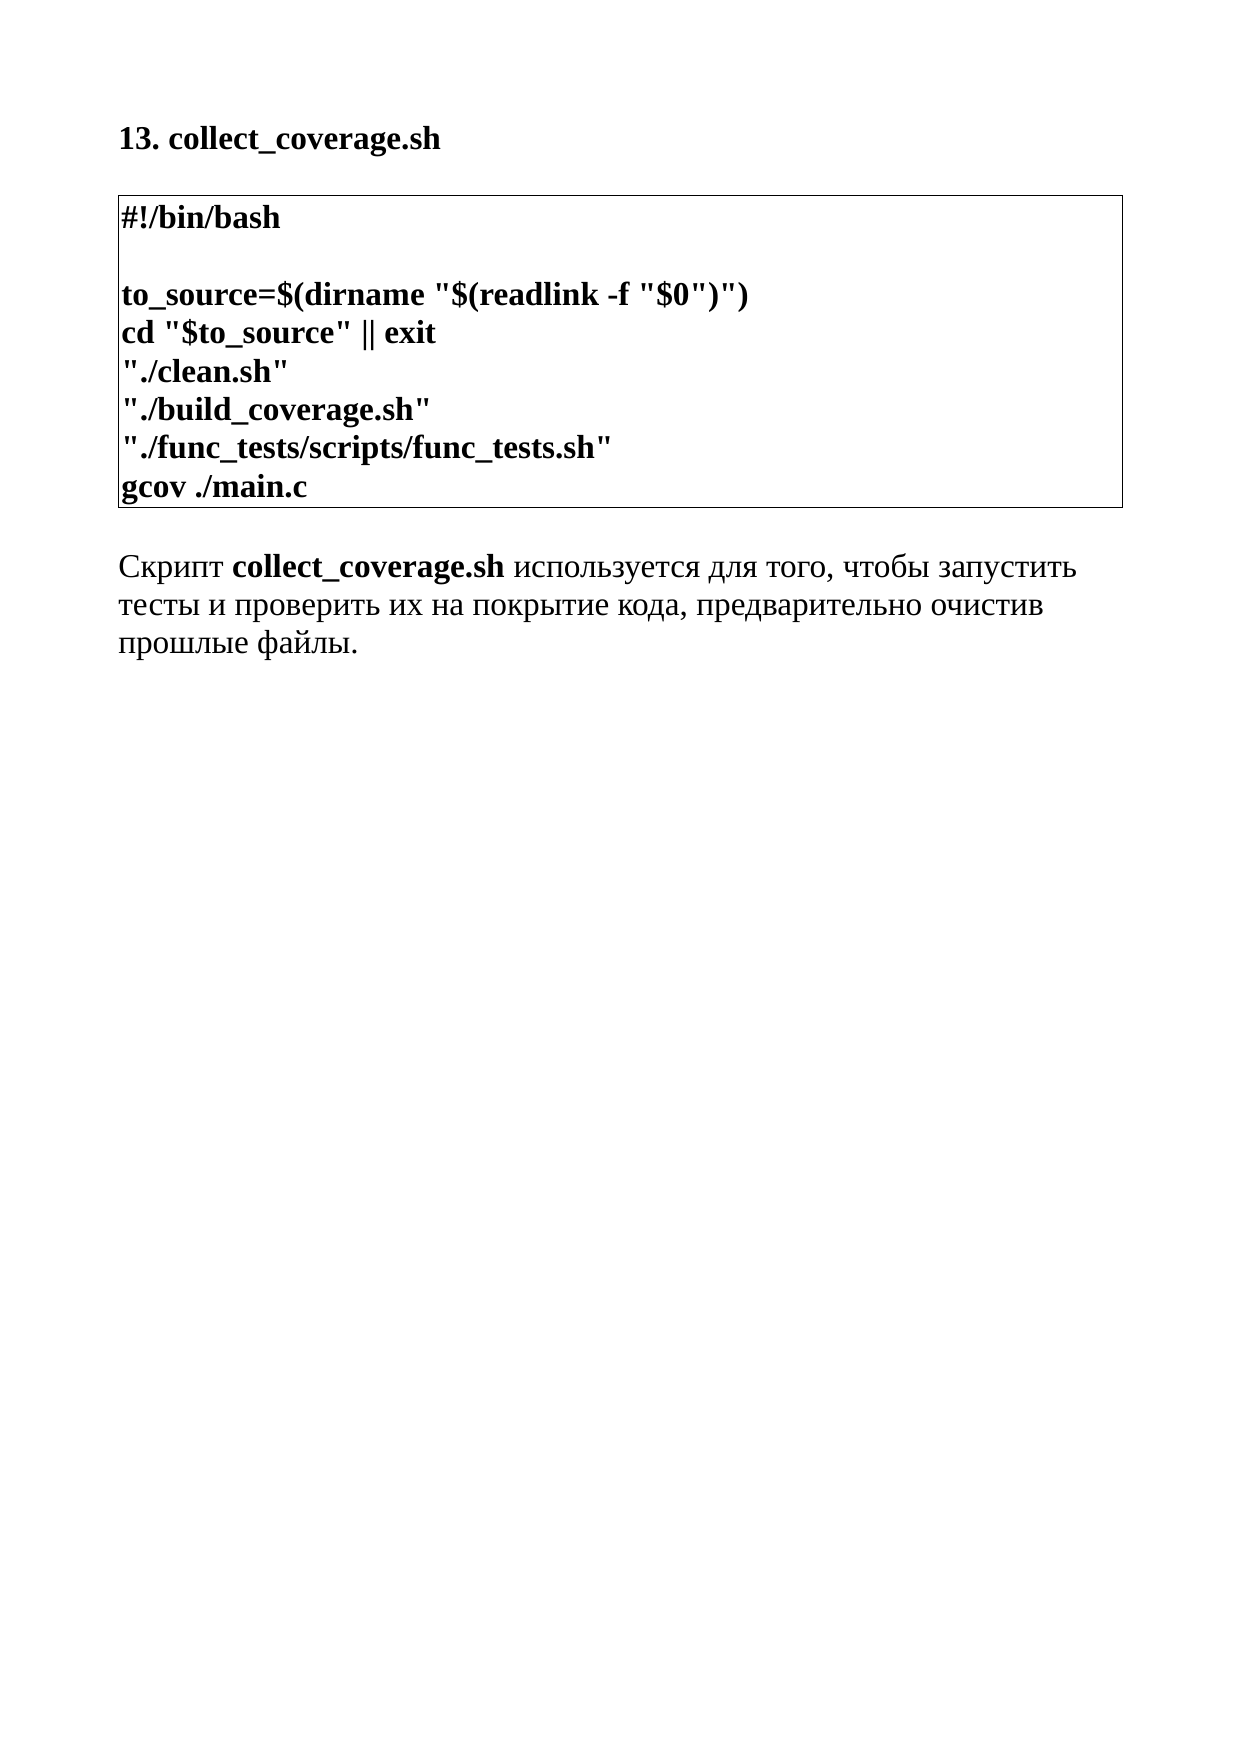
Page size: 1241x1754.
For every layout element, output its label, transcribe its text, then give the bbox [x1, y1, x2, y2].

text to_source=$(dirname "$(readlink -f "$0")") [119, 271, 1122, 310]
text "./build_coverage.sh" [119, 386, 1122, 425]
text #!/bin/bash [119, 196, 1122, 236]
text Скрипт collect_coverage.sh используется для того, чтобы запустить тесты и проверить их на покрытие кода, предварительно очистив прошлые файлы. [118, 546, 1122, 661]
text cd "$to_source" || exit [119, 310, 1122, 348]
text "./clean.sh" [119, 348, 1122, 386]
text gcov ./main.c [119, 463, 1122, 507]
text "./func_tests/scripts/func_tests.sh" [119, 425, 1122, 463]
text 13. collect_coverage.sh [118, 118, 1122, 156]
